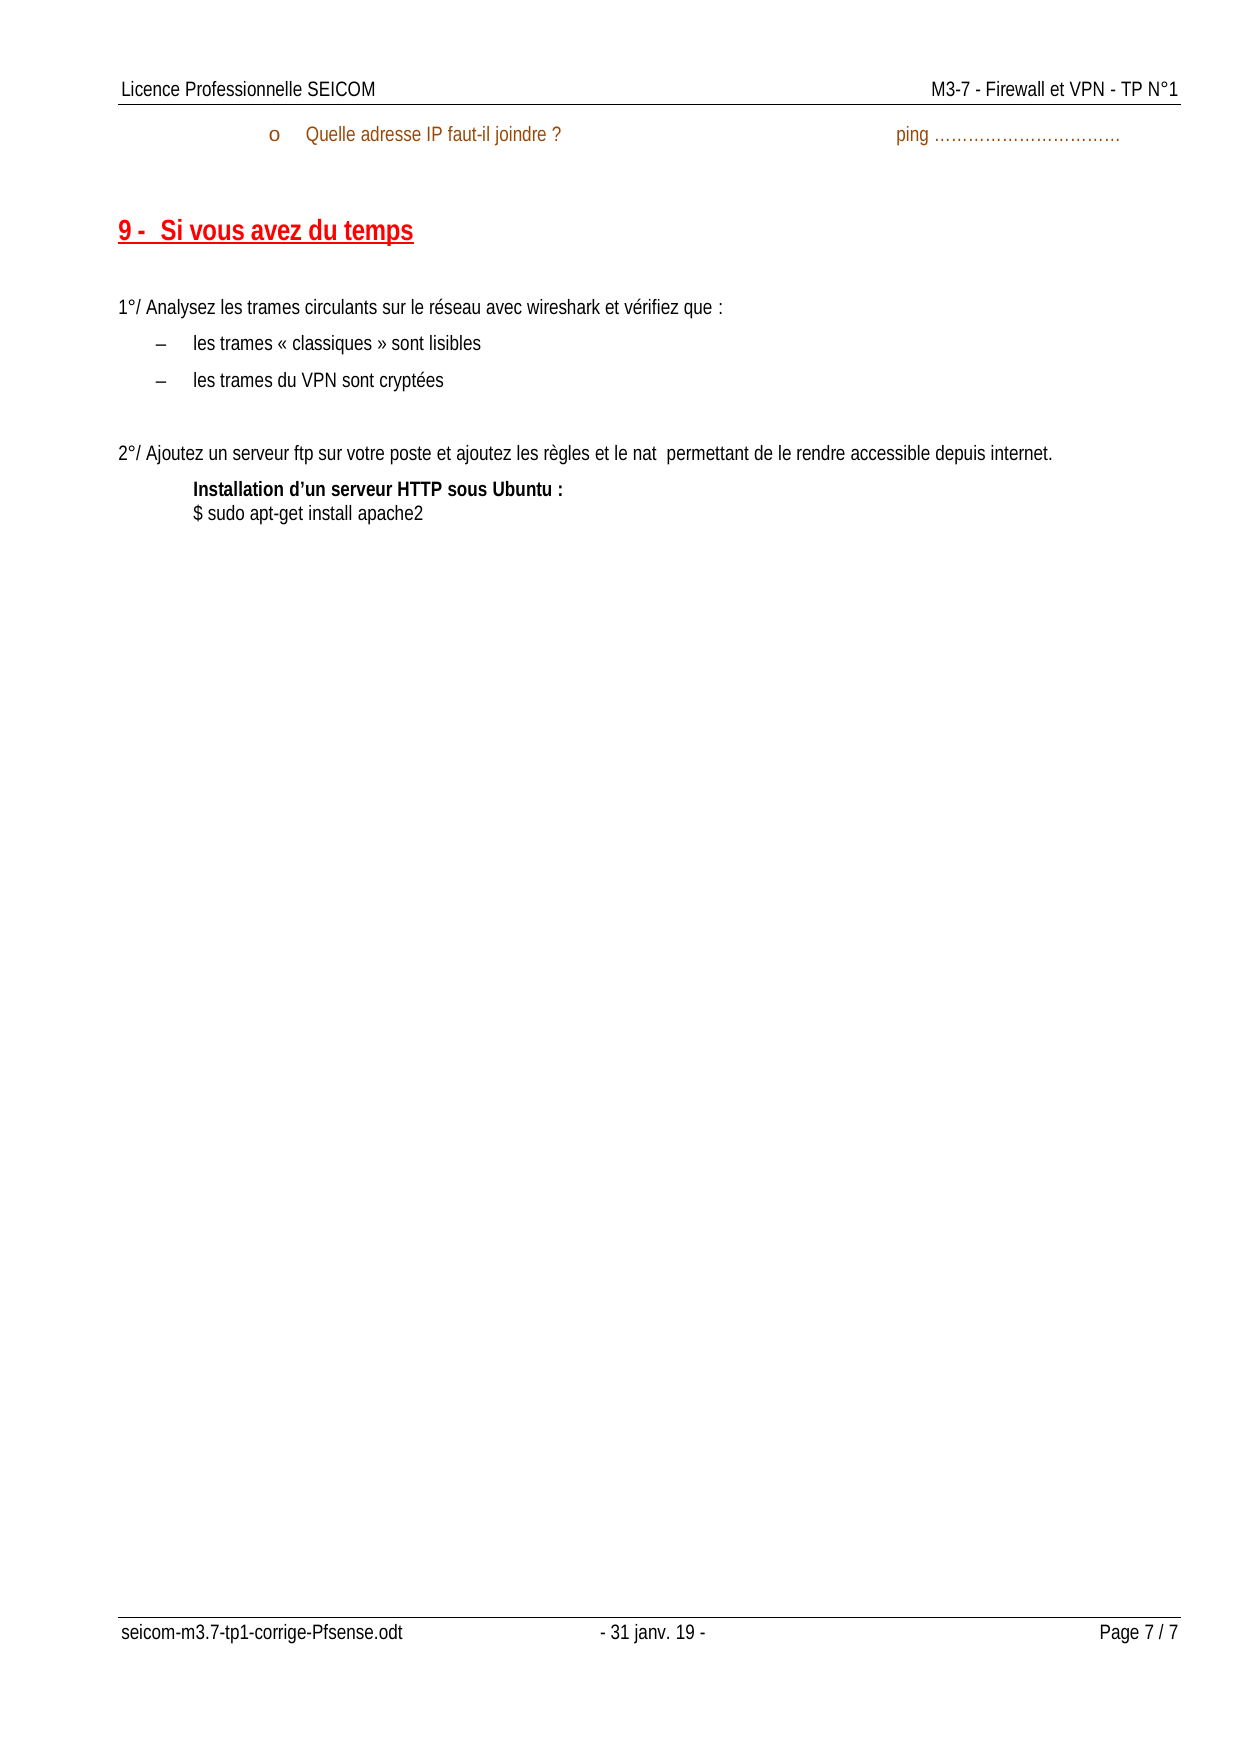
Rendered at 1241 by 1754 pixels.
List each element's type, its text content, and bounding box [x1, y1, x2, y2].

list Installation d’un serveur HTTP sous Ubuntu : [156, 477, 1181, 501]
list Quelle adresse IP faut-il joindre ? ping …………………………… [268, 121, 1181, 147]
text 2°/ Ajoutez un serveur ftp sur votre poste et ajoutez les règles et le nat permettant de le rendre accessible depuis internet. [118, 440, 1181, 464]
list les trames du VPN sont cryptées [156, 367, 1181, 391]
text 1°/ Analysez les trames circulants sur le réseau avec wireshark et vérifiez que : [118, 294, 1181, 318]
list les trames « classiques » sont lisibles [156, 331, 1181, 355]
list $ sudo apt-get install apache2 [156, 501, 1181, 525]
subtitle Si vous avez du temps [118, 213, 1181, 246]
